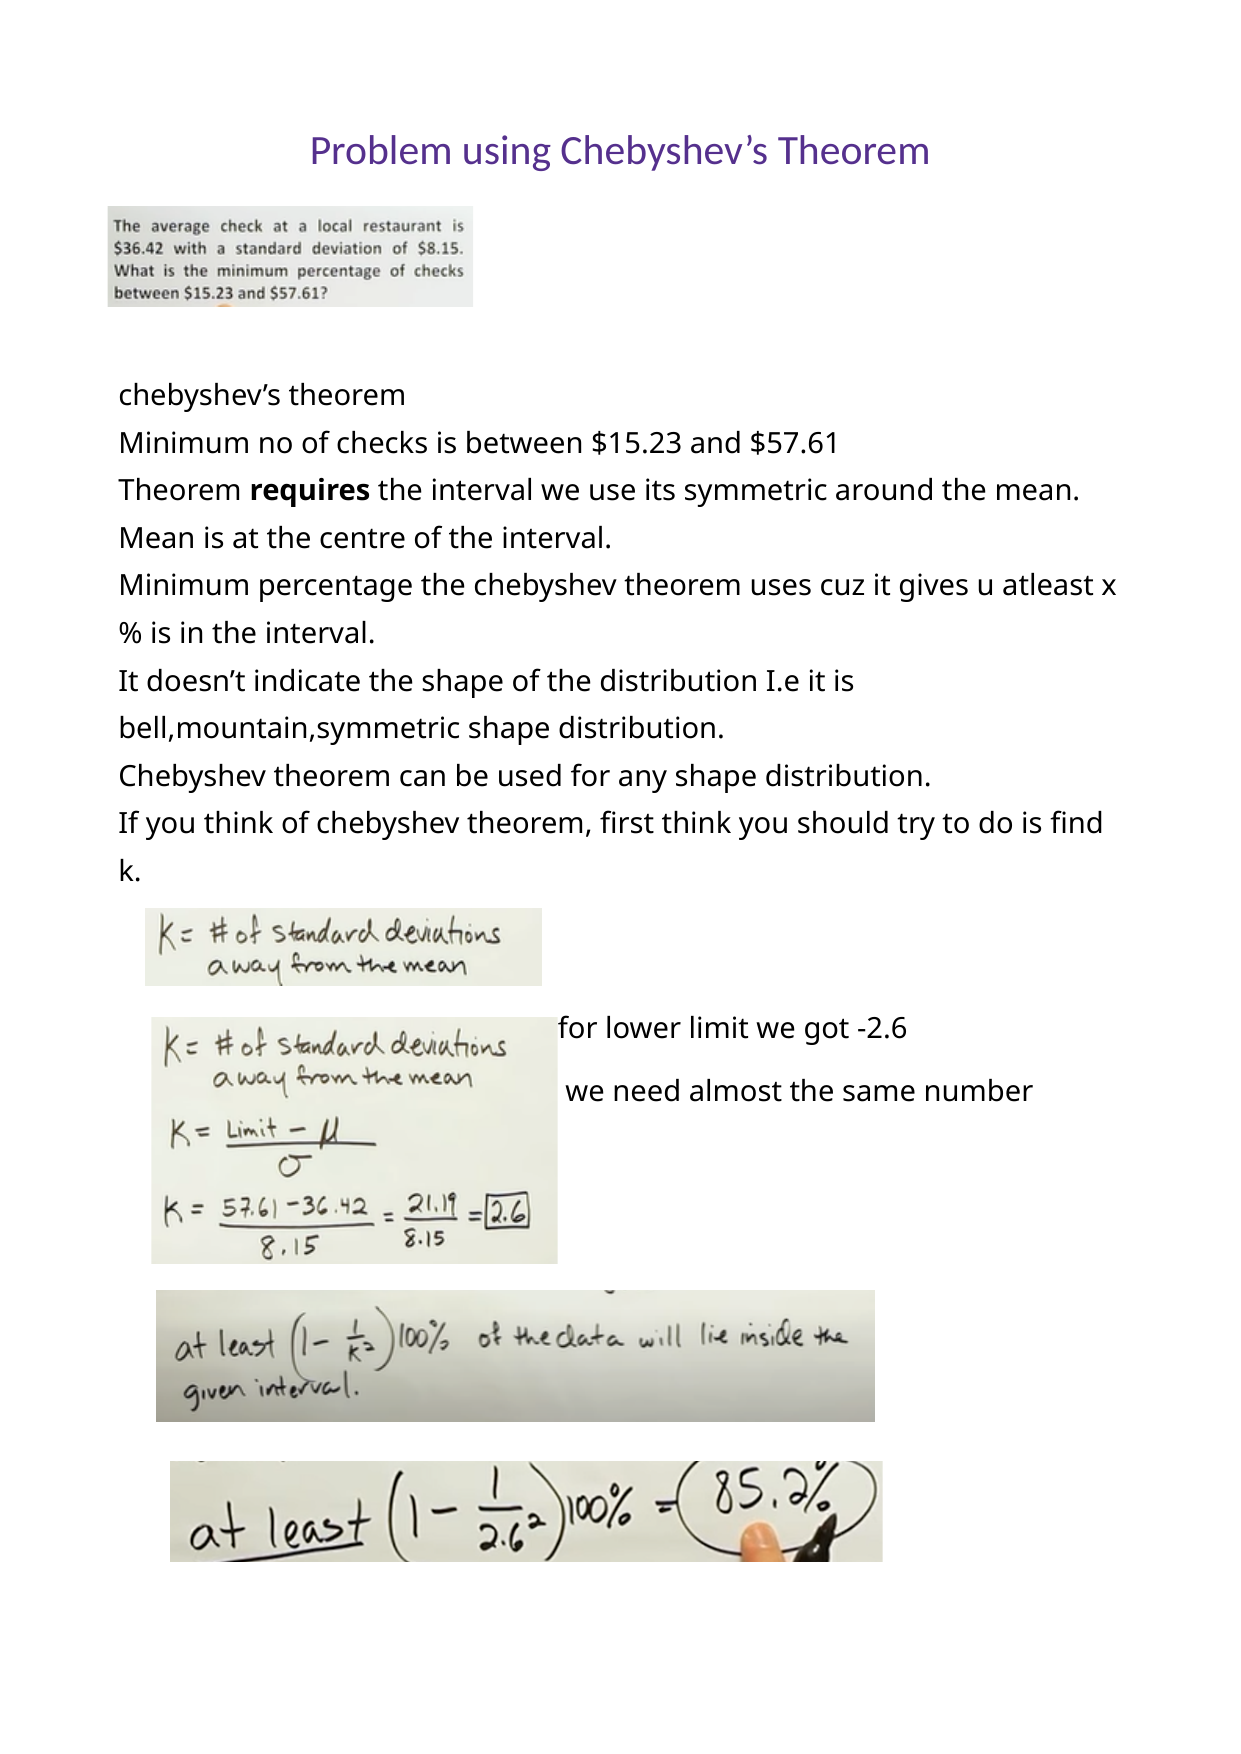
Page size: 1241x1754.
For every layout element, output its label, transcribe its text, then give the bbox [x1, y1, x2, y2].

text If you think of chebyshev theorem, first think you should try to do is find k. [118, 803, 1122, 890]
picture [156, 1290, 875, 1422]
subtitle Problem using Chebyshev’s Theorem [118, 124, 1122, 175]
picture [170, 1461, 883, 1562]
text Chebyshev theorem can be used for any shape distribution. [118, 755, 1122, 795]
picture [151, 1017, 558, 1264]
picture [107, 206, 474, 307]
text chebyshev’s theorem [118, 374, 1122, 414]
text Theorem requires the interval we use its symmetric around the mean. [118, 469, 1122, 509]
text Minimum percentage the chebyshev theorem uses cuz it gives u atleast x% is in the interval. [118, 565, 1122, 652]
picture [145, 908, 542, 986]
text It doesn’t indicate the shape of the distribution I.e it is bell,mountain,symmetric shape distribution. [118, 660, 1122, 747]
text Mean is at the centre of the interval. [118, 517, 1122, 557]
text [118, 1070, 151, 1109]
text we need almost the same number [558, 1070, 1122, 1109]
text for lower limit we got -2.6 [118, 1008, 1122, 1047]
text Minimum no of checks is between $15.23 and $57.61 [118, 422, 1122, 462]
